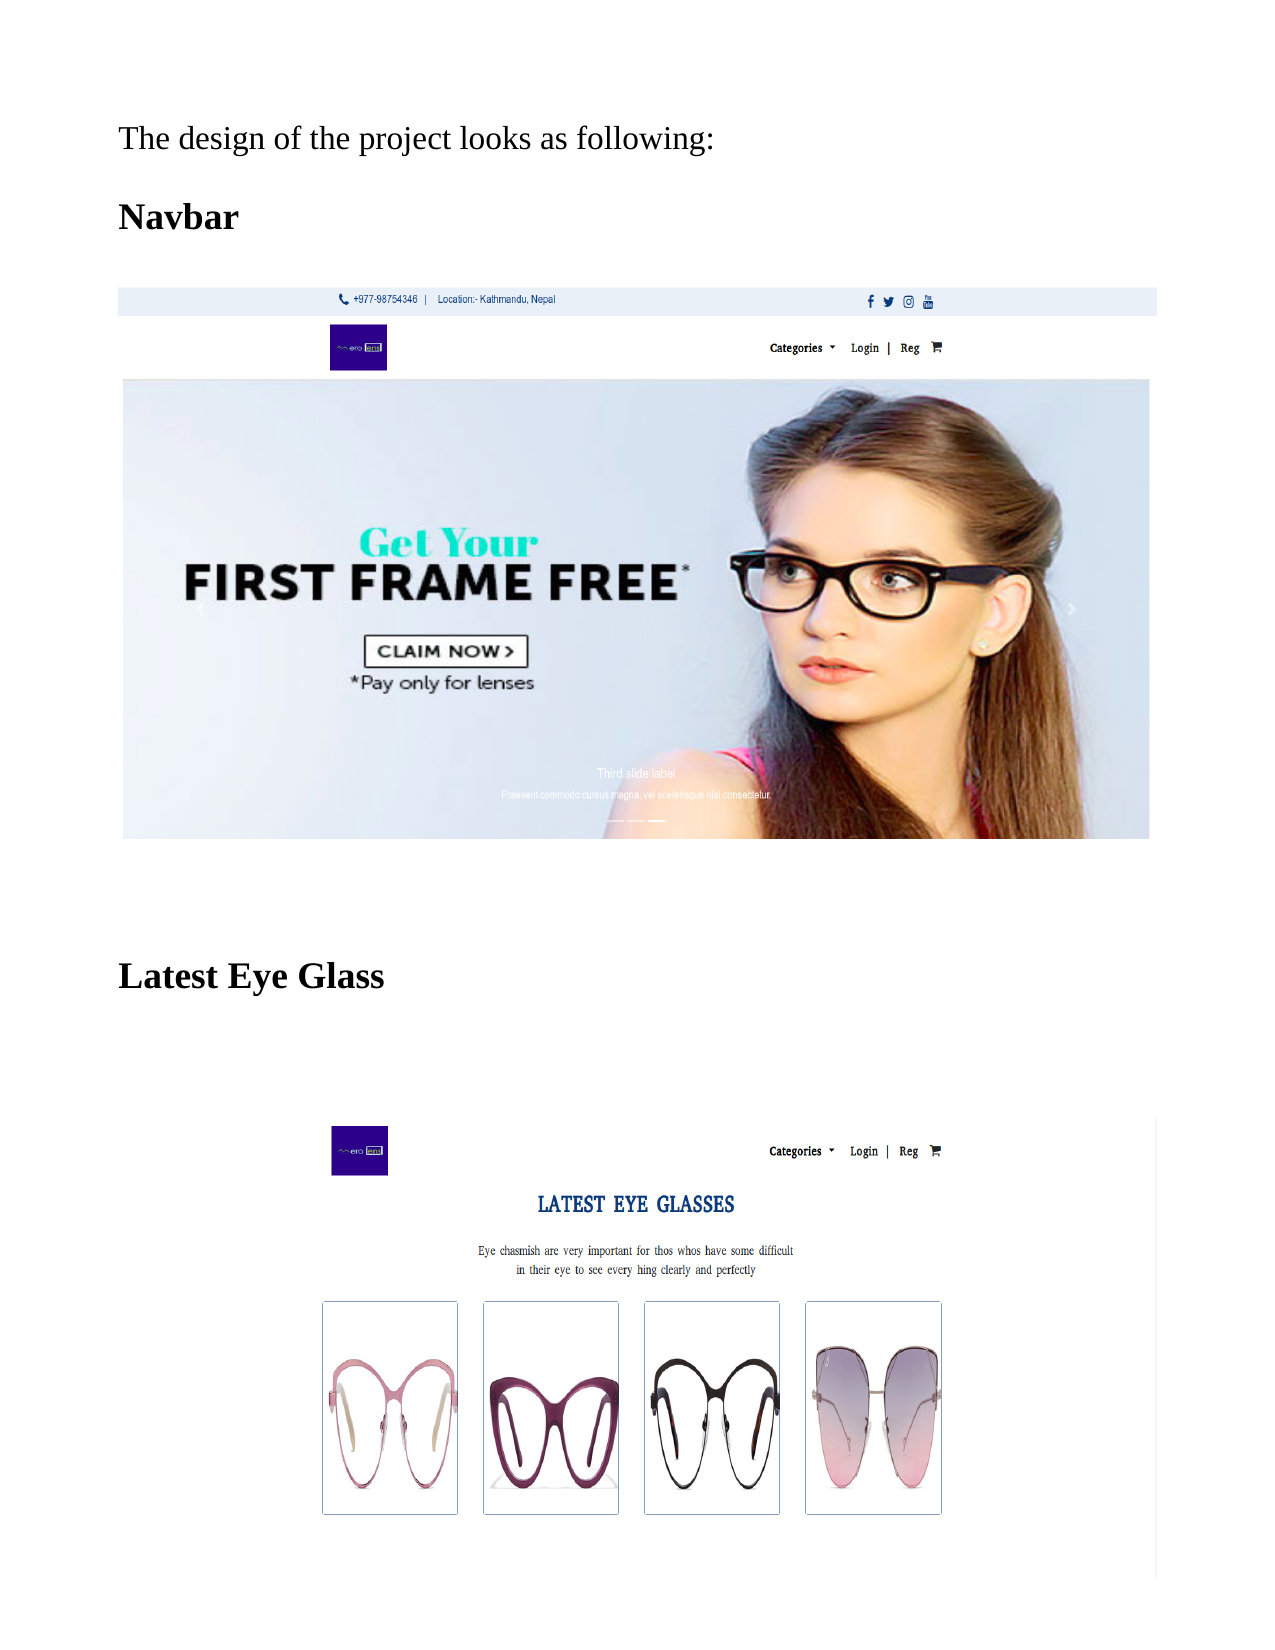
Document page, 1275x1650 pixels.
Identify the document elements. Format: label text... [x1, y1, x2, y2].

picture [118, 287, 1157, 839]
picture [118, 1117, 1157, 1578]
text Latest Eye Glass [118, 953, 1157, 996]
text The design of the project looks as following: [118, 118, 1157, 156]
text Navbar [118, 195, 1157, 238]
